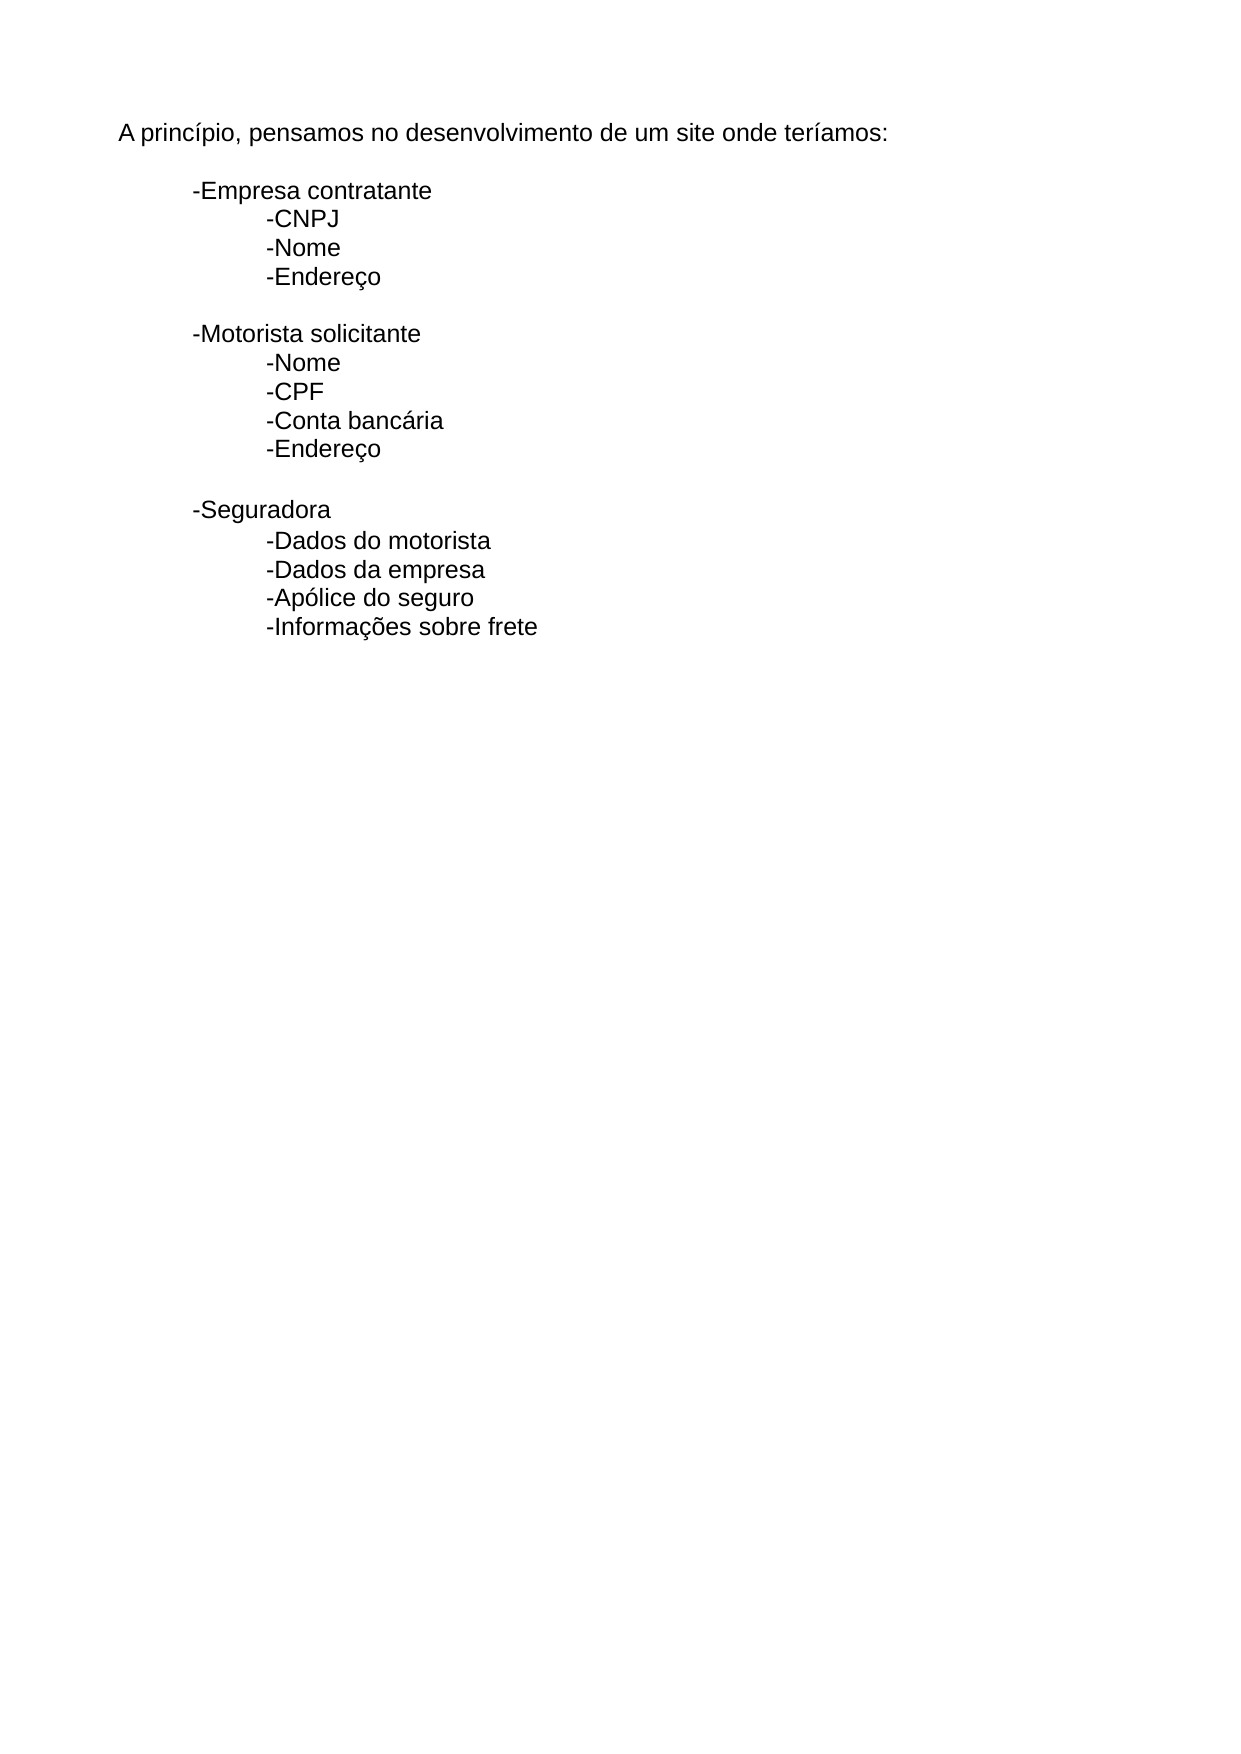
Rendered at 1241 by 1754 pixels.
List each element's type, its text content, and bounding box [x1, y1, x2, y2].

text -Dados da empresa [118, 555, 1122, 583]
text -Apólice do seguro [118, 583, 1122, 612]
text -Empresa contratante [118, 176, 1122, 204]
text -Conta bancária [118, 406, 1122, 434]
text -CPF [118, 377, 1122, 406]
text -Endereço [118, 434, 1122, 463]
text -Dados do motorista [118, 526, 1122, 555]
text -Nome [118, 233, 1122, 262]
text -Nome [118, 348, 1122, 377]
text A princípio, pensamos no desenvolvimento de um site onde teríamos: [118, 118, 1122, 147]
text -CNPJ [118, 204, 1122, 233]
text -Motorista solicitante [118, 319, 1122, 348]
text -Endereço [118, 262, 1122, 291]
text -Seguradora [118, 492, 1122, 526]
text -Informações sobre frete [118, 612, 1122, 641]
